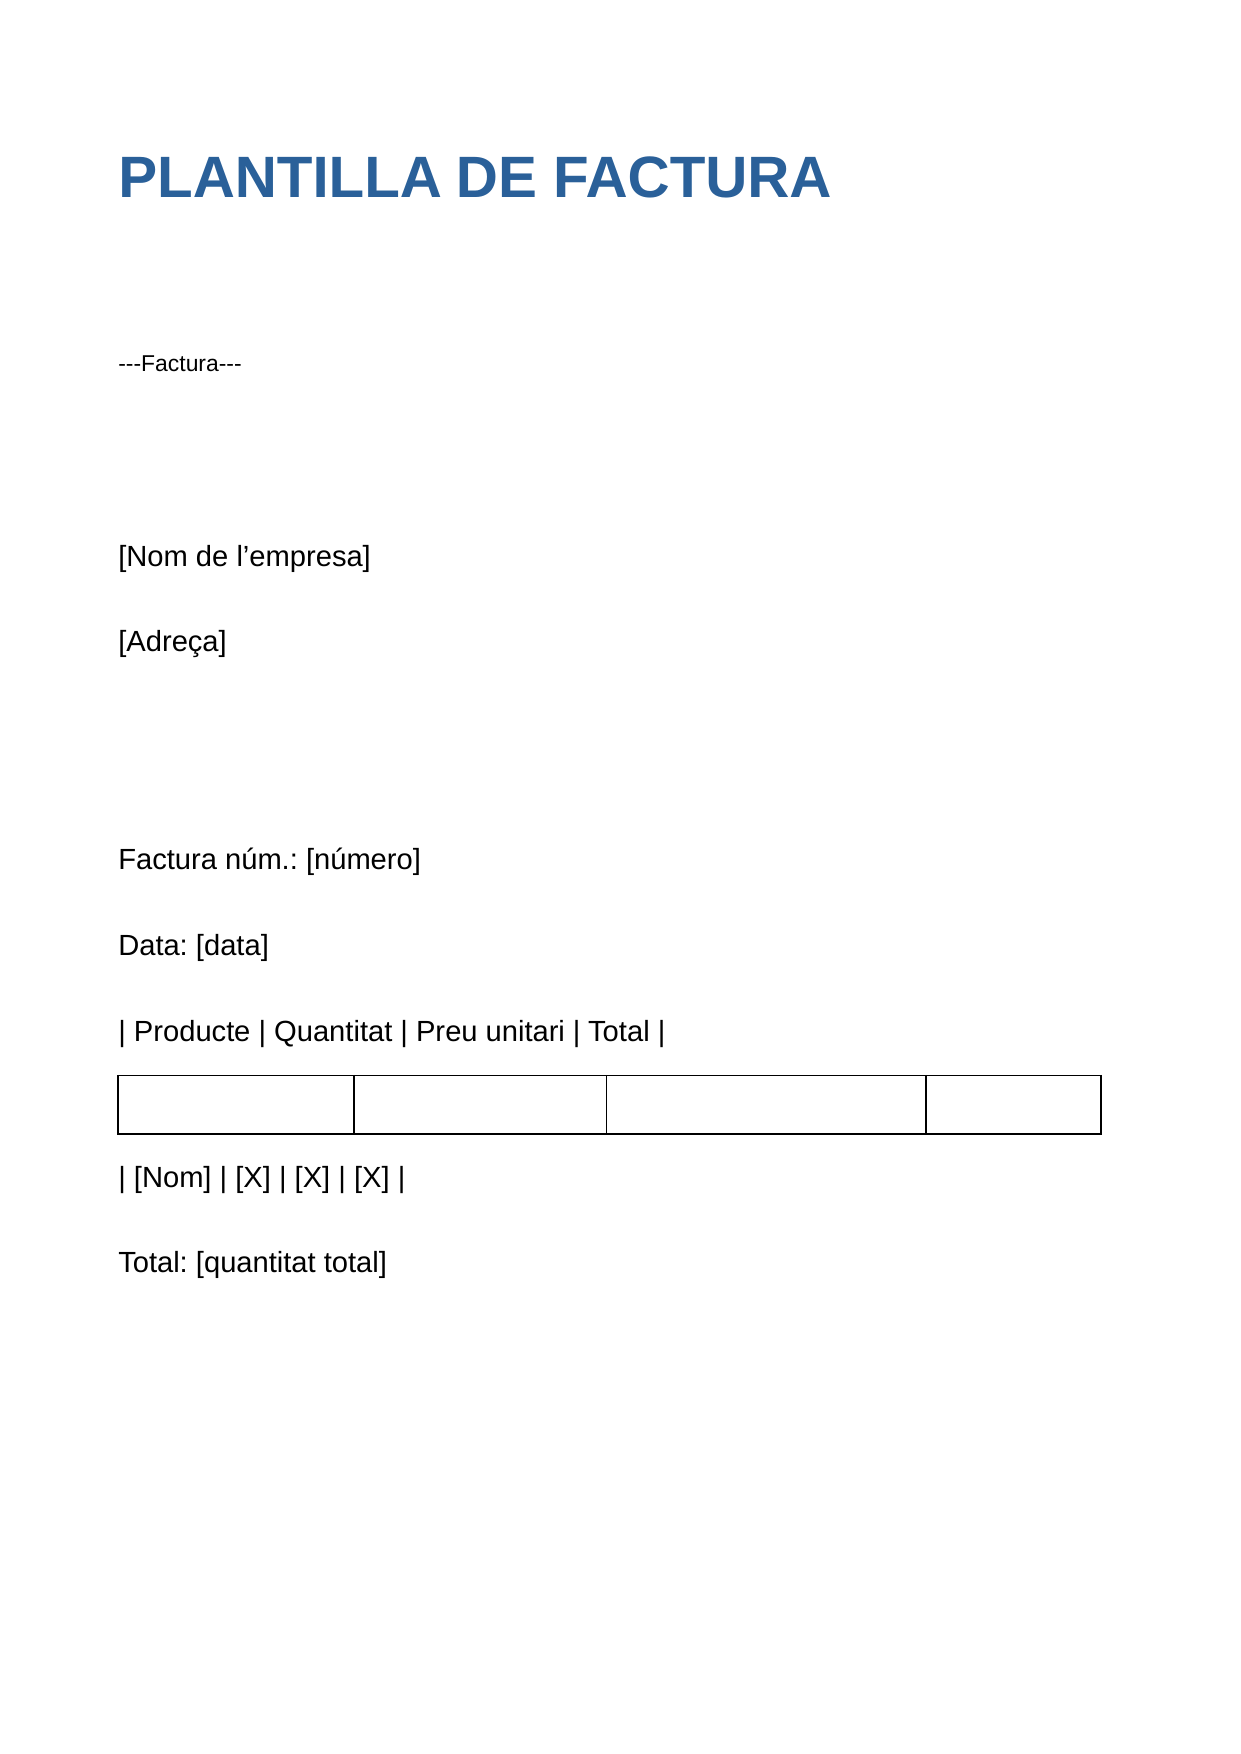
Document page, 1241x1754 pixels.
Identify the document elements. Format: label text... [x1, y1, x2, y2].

text Data: [data] [118, 928, 1122, 962]
table_header [607, 1076, 925, 1133]
text [Nom de l’empresa] [118, 538, 1122, 572]
table_header [119, 1076, 353, 1133]
table_header [927, 1076, 1100, 1133]
text | [Nom] | [X] | [X] | [X] | [118, 1160, 1122, 1193]
text PLANTILLA DE FACTURA [118, 143, 1122, 210]
text [Adreça] [118, 624, 1122, 658]
table_header [355, 1076, 606, 1133]
text Factura núm.: [número] [118, 842, 1122, 876]
text Total: [quantitat total] [118, 1246, 1122, 1279]
text | Producte | Quantitat | Preu unitari | Total | [118, 1014, 1122, 1047]
text ---Factura--- [118, 350, 1122, 377]
